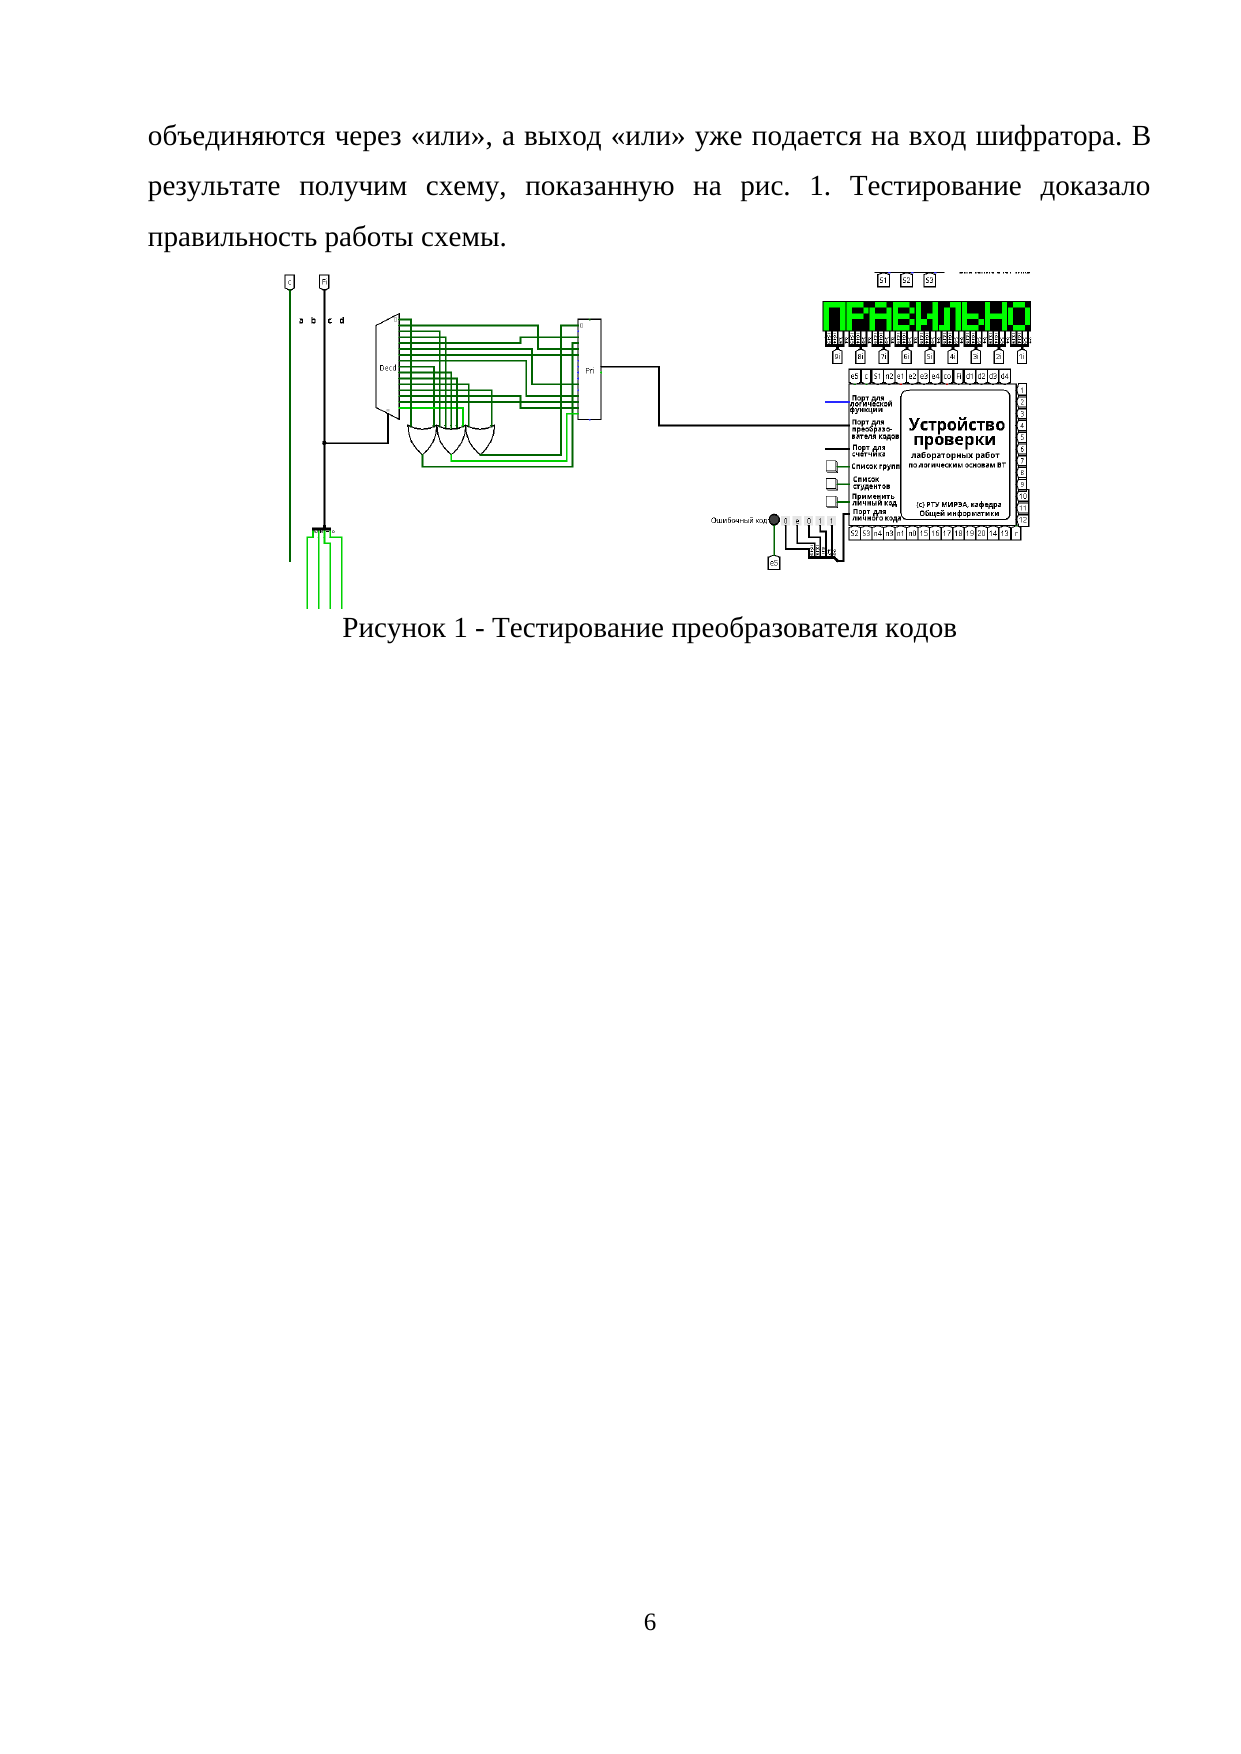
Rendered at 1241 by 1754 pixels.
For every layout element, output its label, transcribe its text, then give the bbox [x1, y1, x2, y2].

text Рисунок 1 - Тестирование преобразователя кодов [268, 611, 1031, 644]
text объединяются через «или», а выход «или» уже подается на вход шифратора. В результате получим схему, показанную на рис. 1. Тестирование доказало правильность работы схемы. [148, 118, 1152, 252]
picture [268, 272, 1032, 611]
